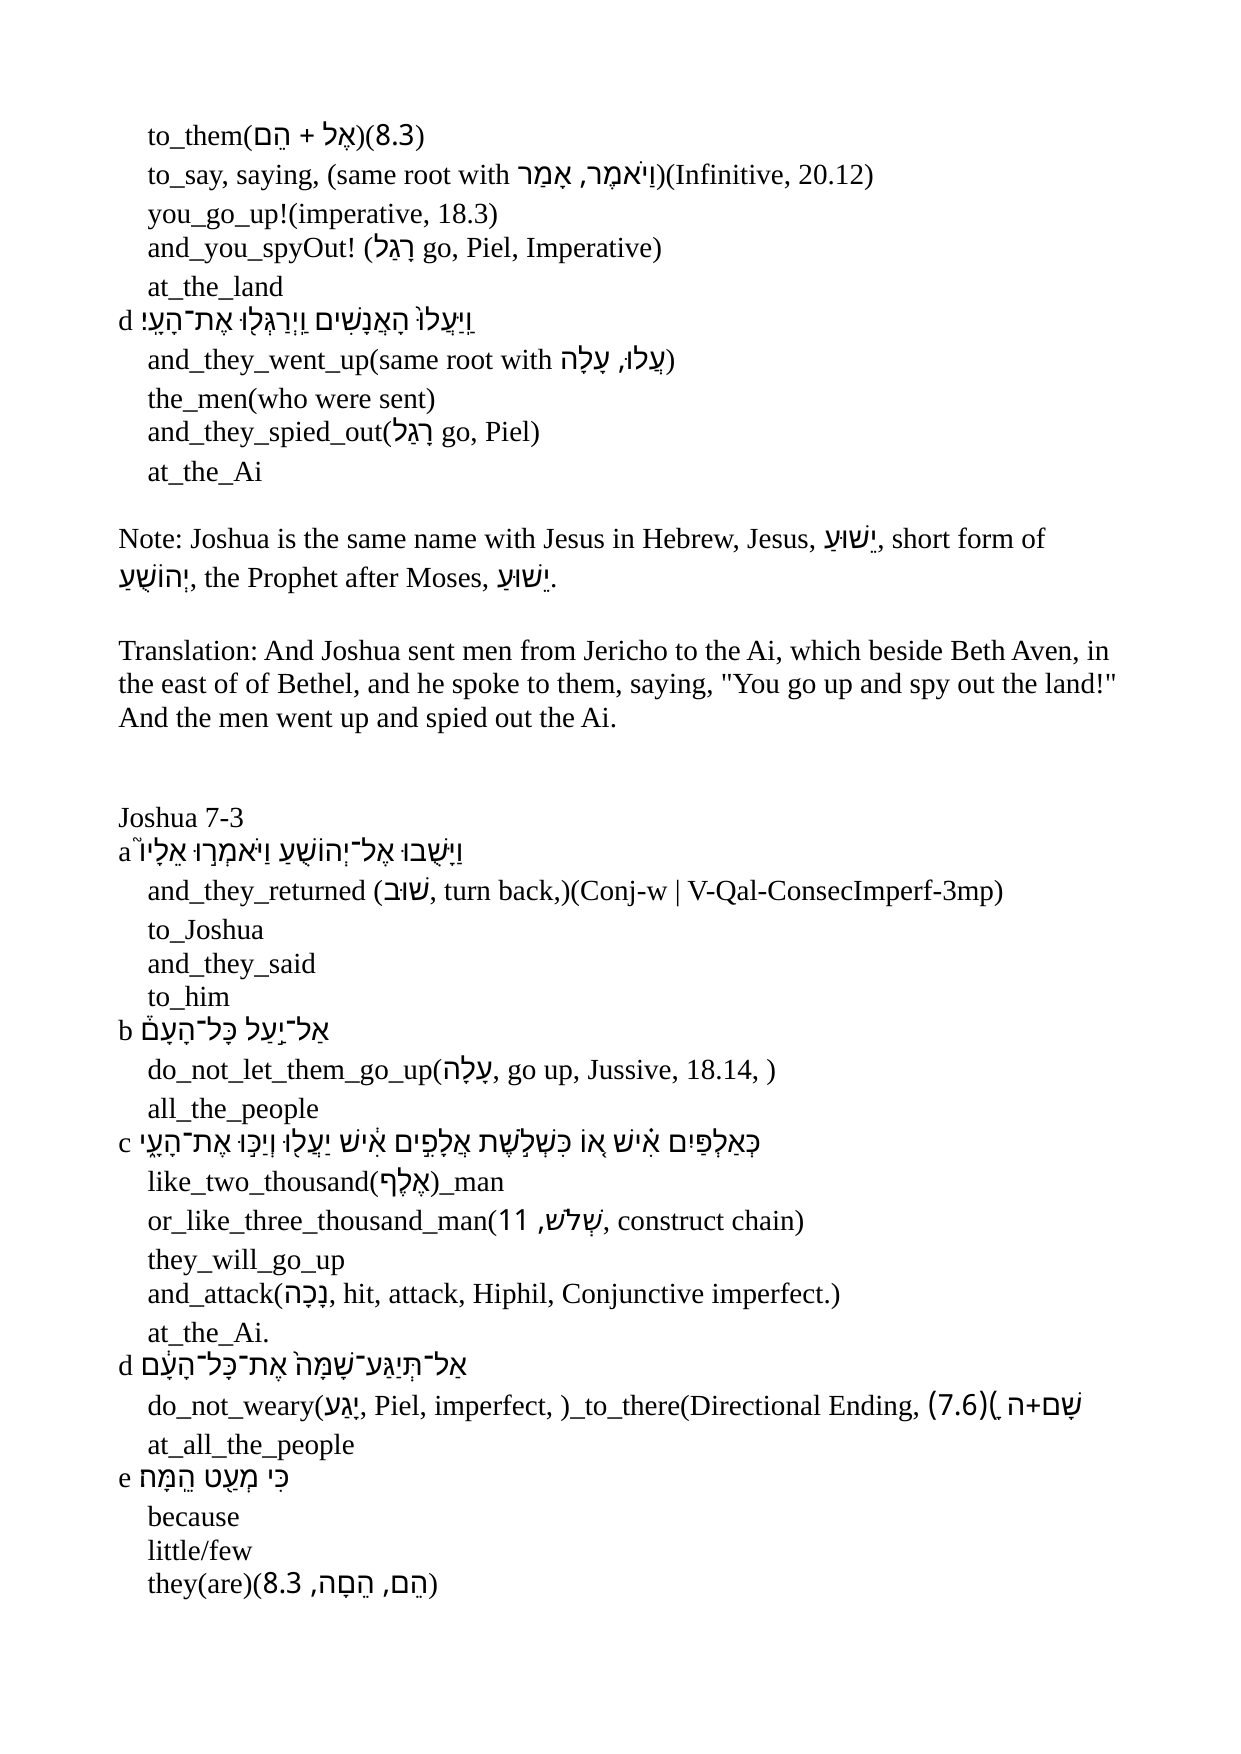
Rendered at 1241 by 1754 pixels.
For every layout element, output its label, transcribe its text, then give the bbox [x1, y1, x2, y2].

text at_the_Ai [118, 454, 1122, 487]
text Joshua 7-3 [118, 800, 1122, 834]
text and_they_returned (שׁוּב, turn back,)(Conj-w | V-Qal-ConsecImperf-3mp) [118, 873, 1122, 912]
text to_Joshua [118, 912, 1122, 946]
text because [118, 1499, 1122, 1533]
text do_not_weary(יָגַע, Piel, imperfect, )_to_there(Directional Ending, שָׁם+‫ה‬ ָ)(7.6) [118, 1388, 1122, 1427]
text at_the_Ai. [118, 1315, 1122, 1348]
text e כִּי מְעַ֖ט הֵֽמָּה׃ [118, 1460, 1122, 1499]
text the_men(who were sent) [118, 381, 1122, 414]
text all_the_people [118, 1091, 1122, 1125]
text you_go_up!(imperative, 18.3) [118, 196, 1122, 230]
text a וַיָּשֻׁבוּ אֶל־יְהוֹשֻׁעַ וַיֹּאמְר֣וּ אֵלָיו֮ [118, 834, 1122, 873]
text at_the_land [118, 269, 1122, 303]
text Translation: And Joshua sent men from Jericho to the Ai, which beside Beth Aven, in the east of of Bethel, and he spoke to them, saying, "You go up and spy out the land!" And the men went up and spied out the Ai. [118, 633, 1122, 733]
text at_all_the_people [118, 1427, 1122, 1460]
text b אַל־יַ֣עַל כָּל־הָעָם֒ [118, 1013, 1122, 1052]
text and_attack(נָכָה, hit, attack, Hiphil, Conjunctive imperfect.) [118, 1276, 1122, 1315]
text c כְּאַלְפַּיִם אִ֗ישׁ א֚וֹ כִּשְׁלֹ֣שֶׁת אֲלָפִ֣ים אִ֔ישׁ יַעֲל֖וּ וְיַכּ֣וּ אֶת־הָעָ֑י [118, 1125, 1122, 1164]
text and_you_spyOut! (רָגַל go, Piel, Imperative) [118, 230, 1122, 269]
text they(are)(הֵם, הֵםָה, 8.3) [118, 1567, 1122, 1606]
text to_say, saying, (same root with וַיׂאמֶר, אָמַר)(Infinitive, 20.12) [118, 157, 1122, 196]
text and_they_went_up(same root with עֲלוּ, עָלָה) [118, 342, 1122, 381]
text and_they_said [118, 946, 1122, 979]
text to_him [118, 979, 1122, 1013]
text or_like_three_thousand_man(שְׁלֹשׁ, 11, construct chain) [118, 1203, 1122, 1242]
text Note: Joshua is the same name with Jesus in Hebrew, Jesus, יֵשׁוּעַ, short form of יְהוֹשֻׁעַ, the Prophet after Moses, יֵשׁוּעַ. [118, 521, 1122, 599]
text do_not_let_them_go_up(עָלָה, go up, Jussive, 18.14, ) [118, 1052, 1122, 1091]
text d אַל־תְּיַגַּע־שָׁמָּה֙ אֶת־כָּל־הָעָ֔ם [118, 1348, 1122, 1388]
text to_them(אֶל + הֵם)(8.3) [118, 118, 1122, 157]
text they_will_go_up [118, 1242, 1122, 1276]
text like_two_thousand(אֶלֶף)_man [118, 1164, 1122, 1203]
text little/few [118, 1533, 1122, 1567]
text and_they_spied_out(רָגַל go, Piel) [118, 414, 1122, 454]
text d וַֽיַּעֲלוּ֙ הָאֲנָשִׁים וַֽיְרַגְּל֖וּ אֶת־הָעָֽי׃ [118, 303, 1122, 342]
